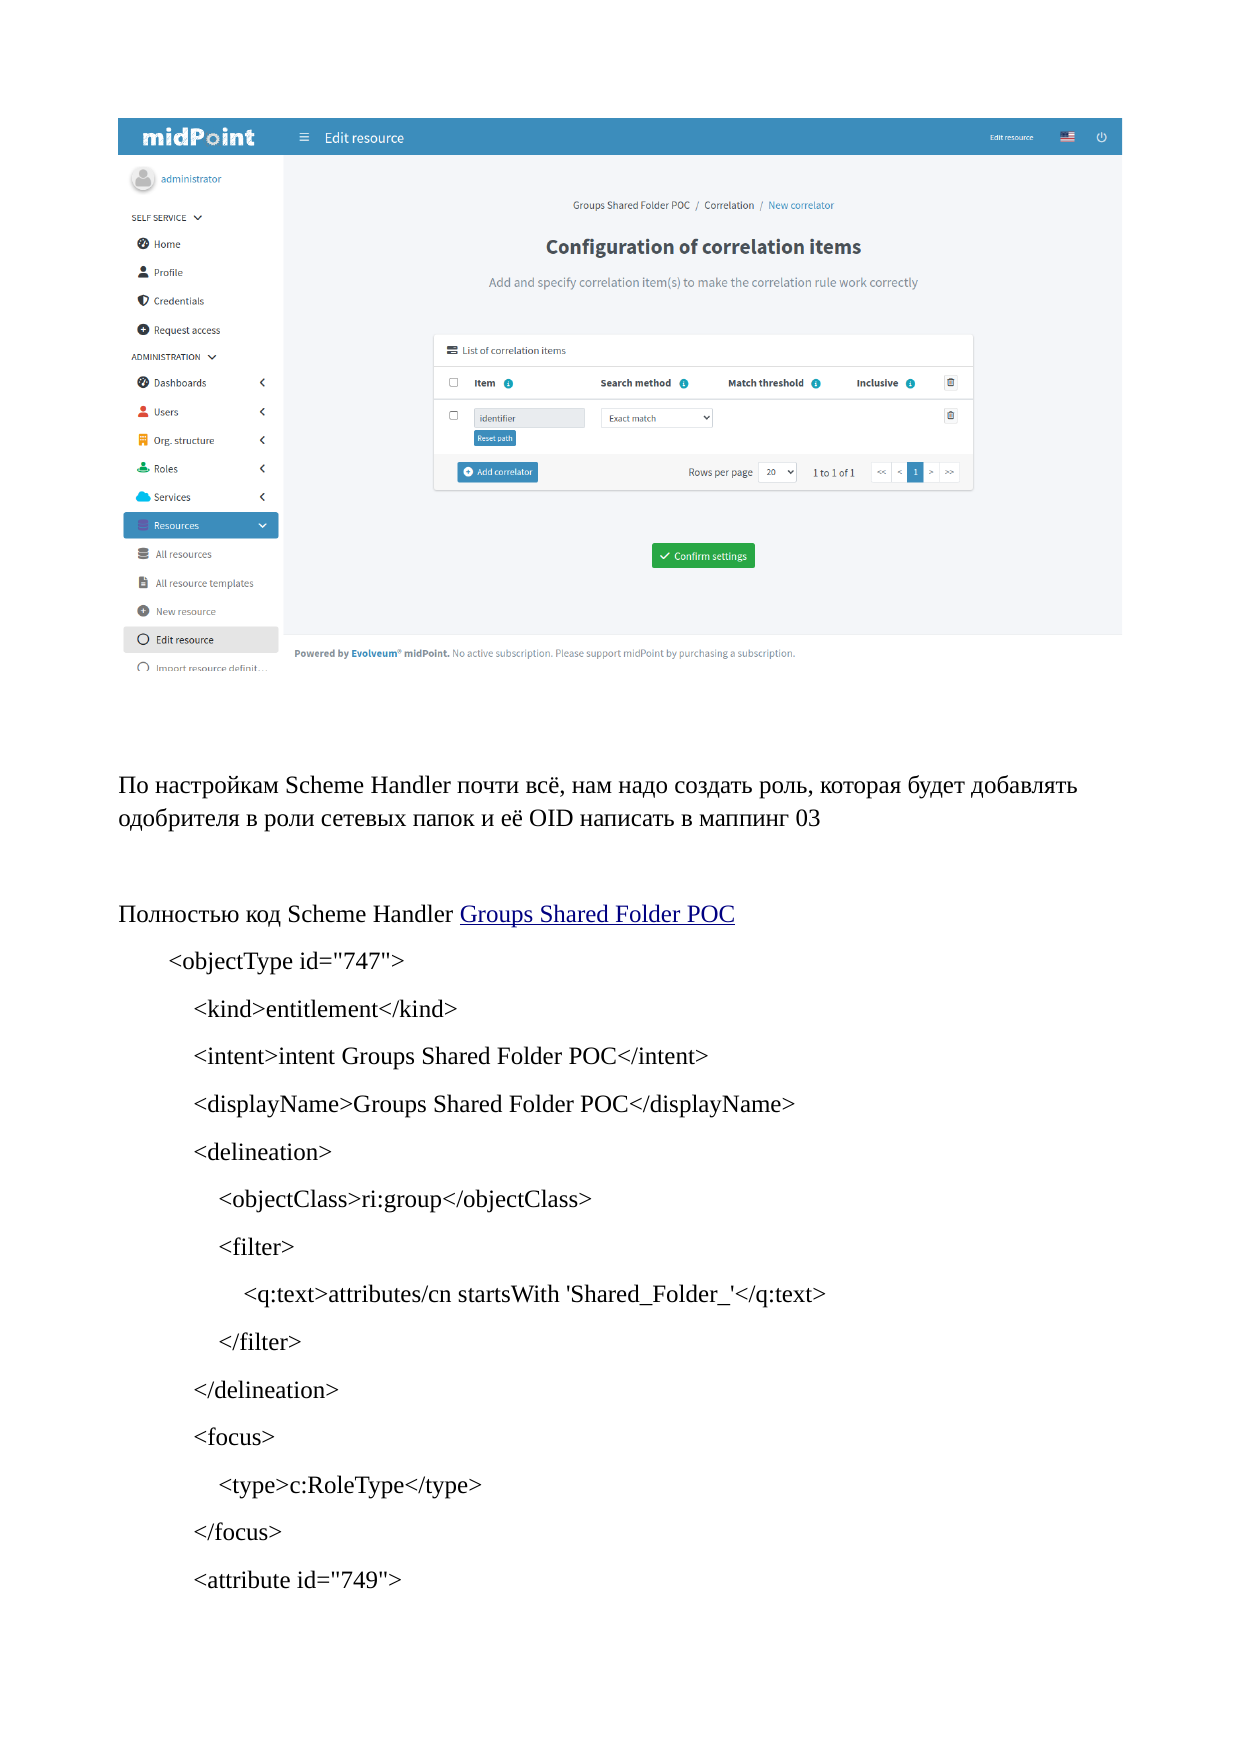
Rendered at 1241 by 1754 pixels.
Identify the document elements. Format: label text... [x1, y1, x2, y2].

text <displayName>Groups Shared Folder POC</displayName> [118, 1089, 1122, 1118]
text <type>c:RoleType</type> [118, 1470, 1122, 1499]
text Полностью код Scheme Handler Groups Shared Folder POC [118, 899, 1122, 927]
text <delineation> [118, 1137, 1122, 1165]
text <focus> [118, 1422, 1122, 1451]
text <q:text>attributes/cn startsWith 'Shared_Folder_'</q:text> [118, 1279, 1122, 1308]
text <objectType id="747"> [118, 946, 1122, 975]
text </delineation> [118, 1375, 1122, 1403]
text </filter> [118, 1327, 1122, 1356]
text <attribute id="749"> [118, 1565, 1122, 1594]
picture [118, 118, 1123, 671]
text <kind>entitlement</kind> [118, 994, 1122, 1023]
text По настройкам Scheme Handler почти всё, нам надо создать роль, которая будет добавлять одобрителя в роли сетевых папок и её OID написать в маппинг 03 [118, 770, 1122, 832]
text <filter> [118, 1232, 1122, 1261]
text <objectClass>ri:group</objectClass> [118, 1184, 1122, 1213]
text </focus> [118, 1517, 1122, 1546]
text <intent>intent Groups Shared Folder POC</intent> [118, 1041, 1122, 1070]
